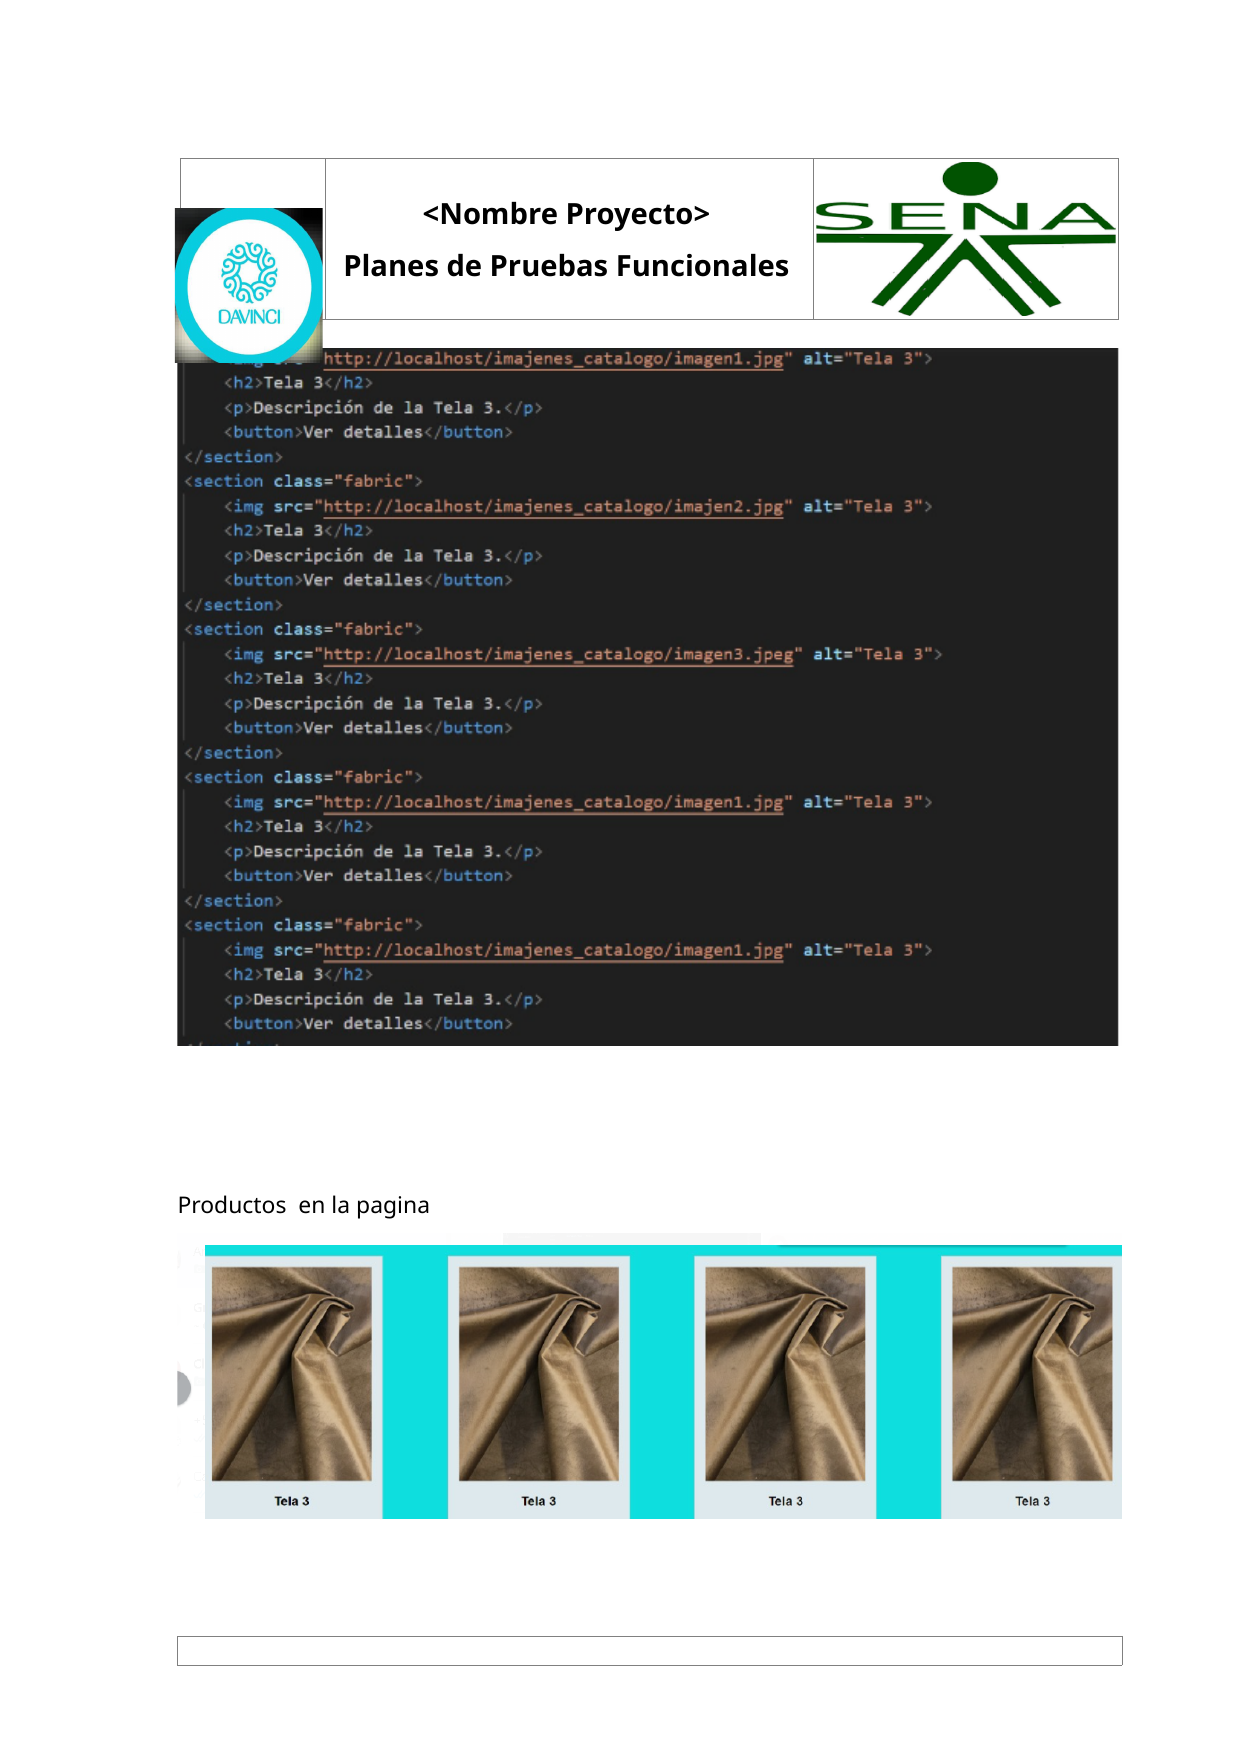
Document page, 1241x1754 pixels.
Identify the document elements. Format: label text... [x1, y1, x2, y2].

text Productos en la pagina [177, 1189, 1122, 1221]
